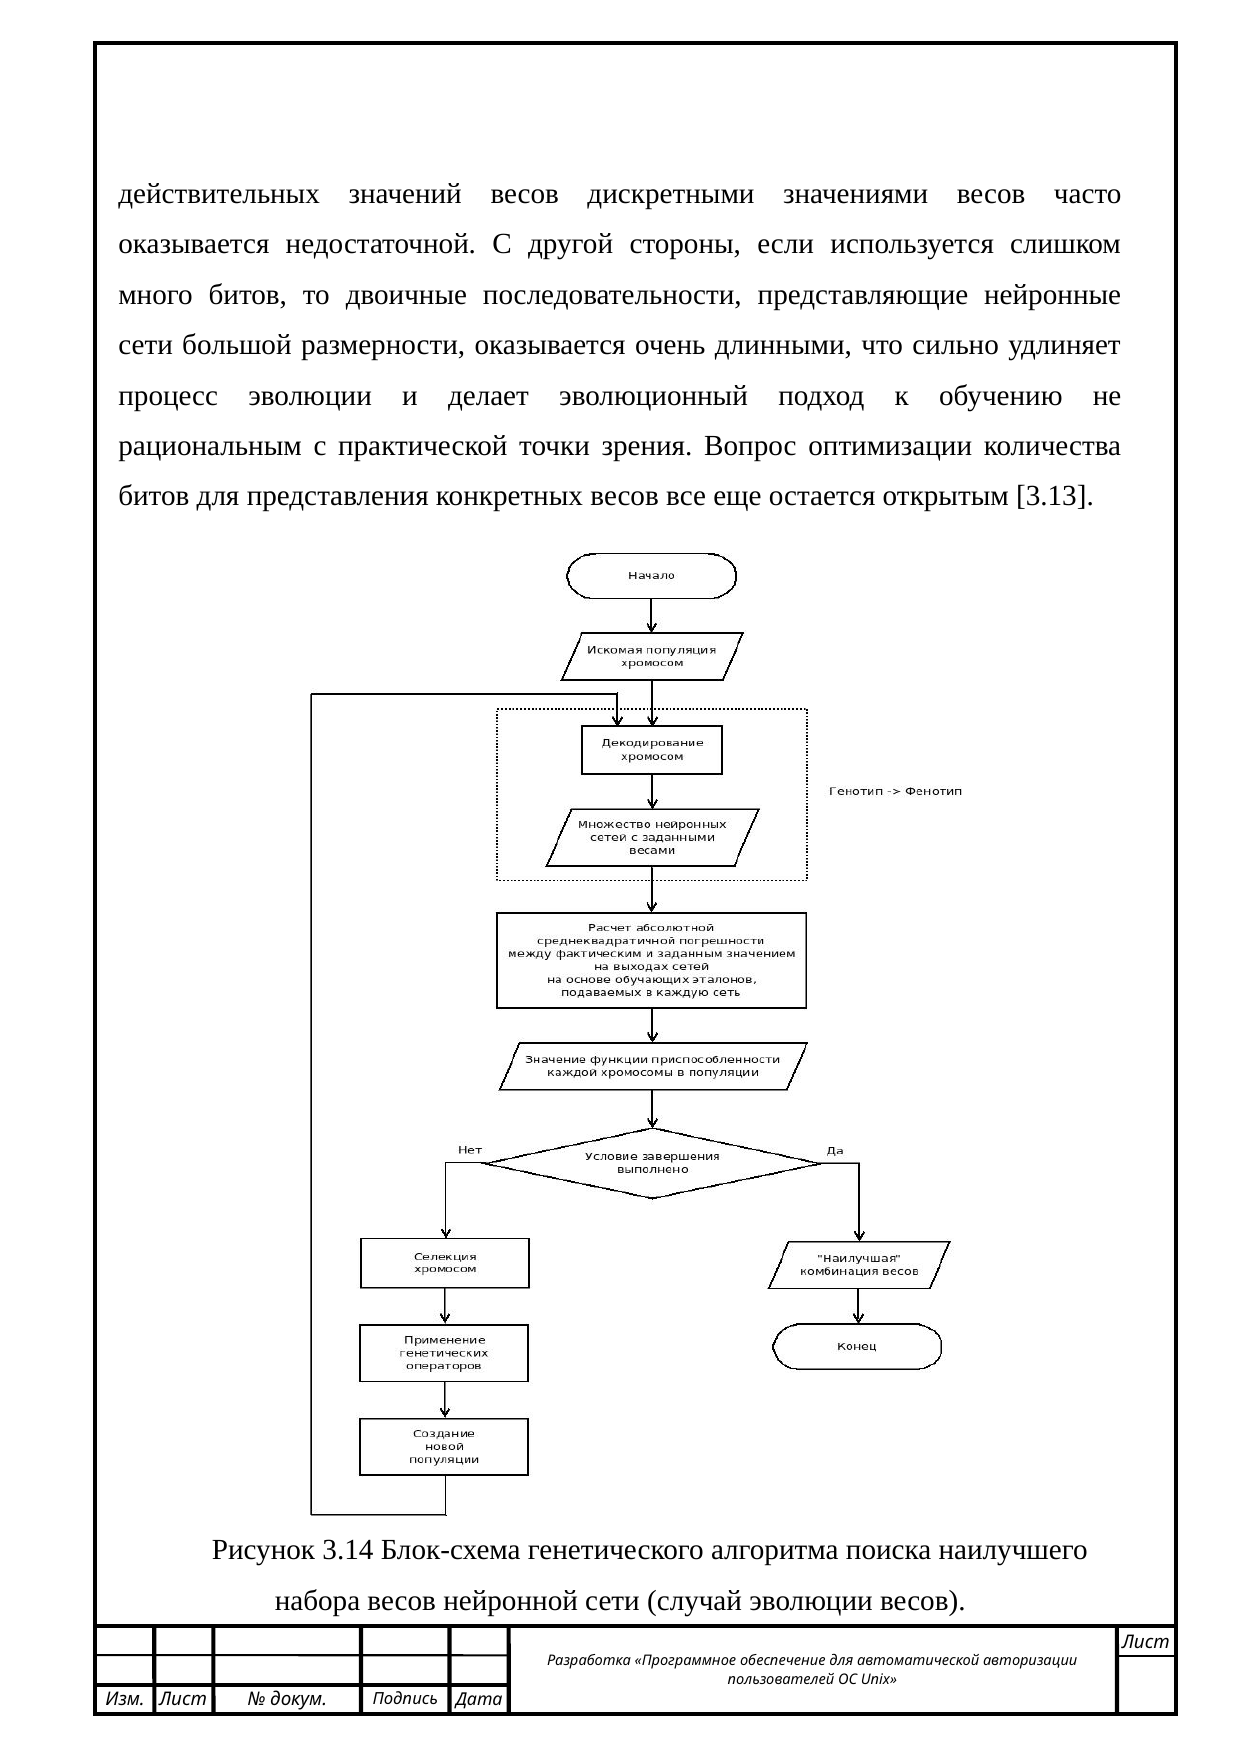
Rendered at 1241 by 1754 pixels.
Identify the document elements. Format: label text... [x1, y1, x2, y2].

text Рисунок 3.14 Блок-схема генетического алгоритма поиска наилучшего набора весов нейронной сети (случай эволюции весов). [118, 541, 1122, 1616]
text действительных значений весов дискретными значениями весов часто оказывается недостаточной. С другой стороны, если используется слишком много битов, то двоичные последовательности, представляющие нейронные сети большой размерности, оказывается очень длинными, что сильно удлиняет процесс эволюции и делает эволюционный подход к обучению не рациональным с практической точки зрения. Вопрос оптимизации количества битов для представления конкретных весов все еще остается открытым [3.13]. [118, 176, 1122, 512]
picture [310, 553, 963, 1516]
